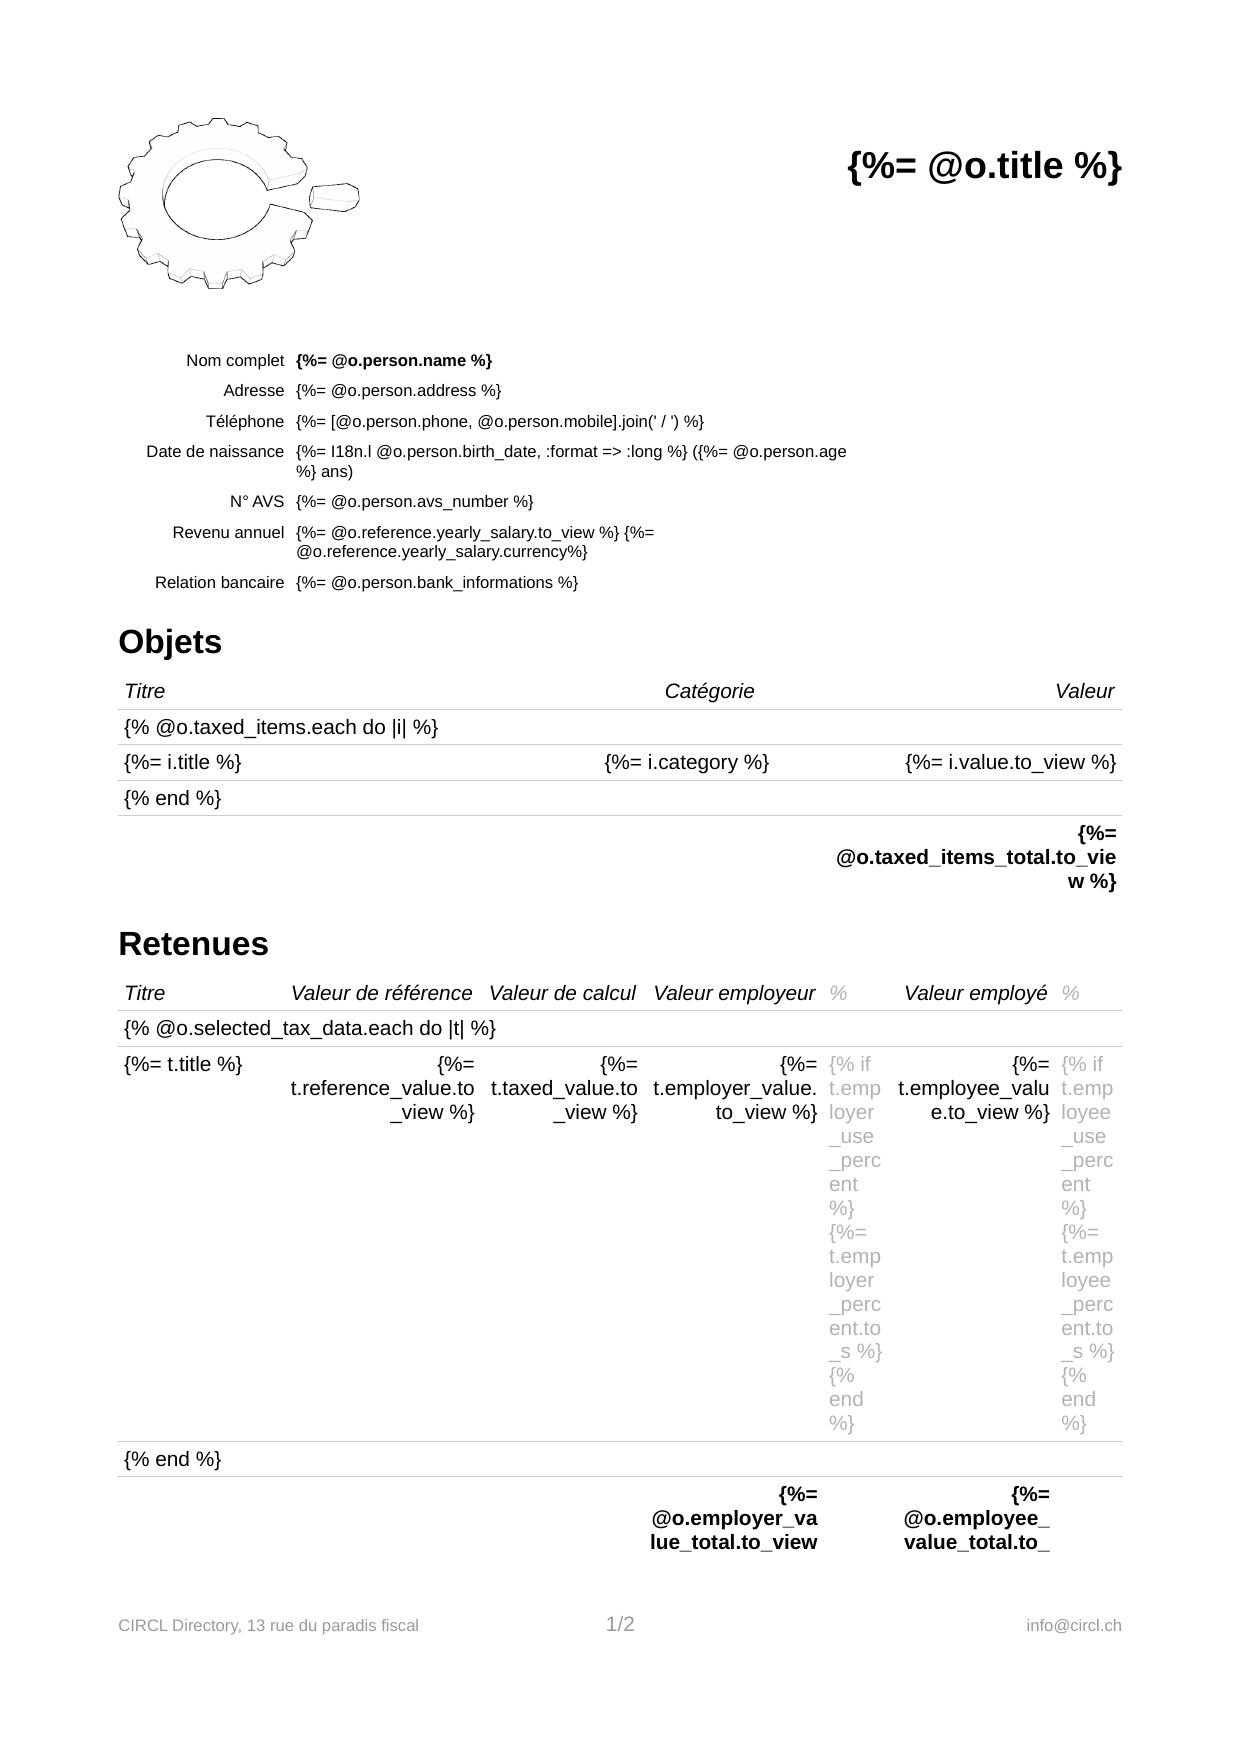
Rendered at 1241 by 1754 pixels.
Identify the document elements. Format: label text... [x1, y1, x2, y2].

table_cell {%= @o.employee_value_total.to_ [889, 1477, 1055, 1560]
table_cell {% if t.employer_use_percent %}{%= t.employer_percent.to_s %}{% end%} [823, 1047, 888, 1441]
table_header Nom complet [118, 345, 290, 375]
table_cell {% if t.employee_use_percent %}{%= t.employee_percent.to_s %}{% end%} [1055, 1047, 1122, 1441]
table_cell [1055, 1477, 1122, 1560]
table_cell {%= @o.reference.yearly_salary.to_view %} {%= @o.reference.yearly_salary.currency%} [290, 517, 853, 567]
table_cell {%= i.value.to_view %} [823, 745, 1122, 780]
subtitle Objets [118, 622, 1122, 661]
title {%= @o.title %} [360, 143, 1122, 186]
table_cell {%= i.category %} [599, 745, 823, 780]
table_cell [823, 1477, 888, 1560]
table_header Valeur employé [889, 975, 1055, 1010]
table_cell {%= @o.employer_value_total.to_view [644, 1477, 823, 1560]
table_cell {%= t.taxed_value.to_view %} [480, 1047, 643, 1441]
subtitle Retenues [118, 924, 1122, 962]
table_cell Relation bancaire [118, 567, 290, 597]
table_header % [823, 975, 888, 1010]
table_header Titre [118, 975, 284, 1010]
table_header Catégorie [599, 674, 823, 709]
table_cell {%= @o.person.address %} [290, 375, 853, 406]
table_cell Adresse [118, 375, 290, 406]
table_cell {% end %} [118, 1442, 1122, 1476]
table_cell Date de naissance [118, 436, 290, 486]
table_cell {% @o.taxed_items.each do |i| %} [118, 710, 1122, 744]
table_cell [118, 816, 823, 899]
table_cell N° AVS [118, 486, 290, 517]
table_header {%= @o.person.name %} [290, 345, 853, 375]
table_cell {%= [@o.person.phone, @o.person.mobile].join(' / ') %} [290, 406, 853, 436]
table_cell {% end %} [118, 781, 1122, 815]
table_header Valeur de référence [284, 975, 480, 1010]
picture [118, 118, 360, 289]
table_cell {%= @o.person.bank_informations %} [290, 567, 853, 597]
table_cell {%= @o.taxed_items_total.to_view %} [823, 816, 1122, 899]
table_cell {%= t.title %} [118, 1047, 284, 1441]
table_cell {%= t.employer_value.to_view %} [644, 1047, 823, 1441]
table_header Titre [118, 674, 598, 709]
table_cell {%= i.title %} [118, 745, 598, 780]
table_cell Téléphone [118, 406, 290, 436]
table_cell [118, 1477, 643, 1560]
table_header Valeur de calcul [480, 975, 643, 1010]
table_header Valeur employeur [644, 975, 823, 1010]
table_cell {%= @o.person.avs_number %} [290, 486, 853, 517]
table_cell {%= I18n.l @o.person.birth_date, :format => :long %} ({%= @o.person.age %} ans) [290, 436, 853, 486]
table_cell Revenu annuel [118, 517, 290, 567]
table_header % [1055, 975, 1122, 1010]
table_header Valeur [823, 674, 1122, 709]
table_cell {%= t.reference_value.to_view %} [284, 1047, 480, 1441]
table_cell {% @o.selected_tax_data.each do |t| %} [118, 1011, 1122, 1046]
table_cell {%= t.employee_value.to_view %} [889, 1047, 1055, 1441]
